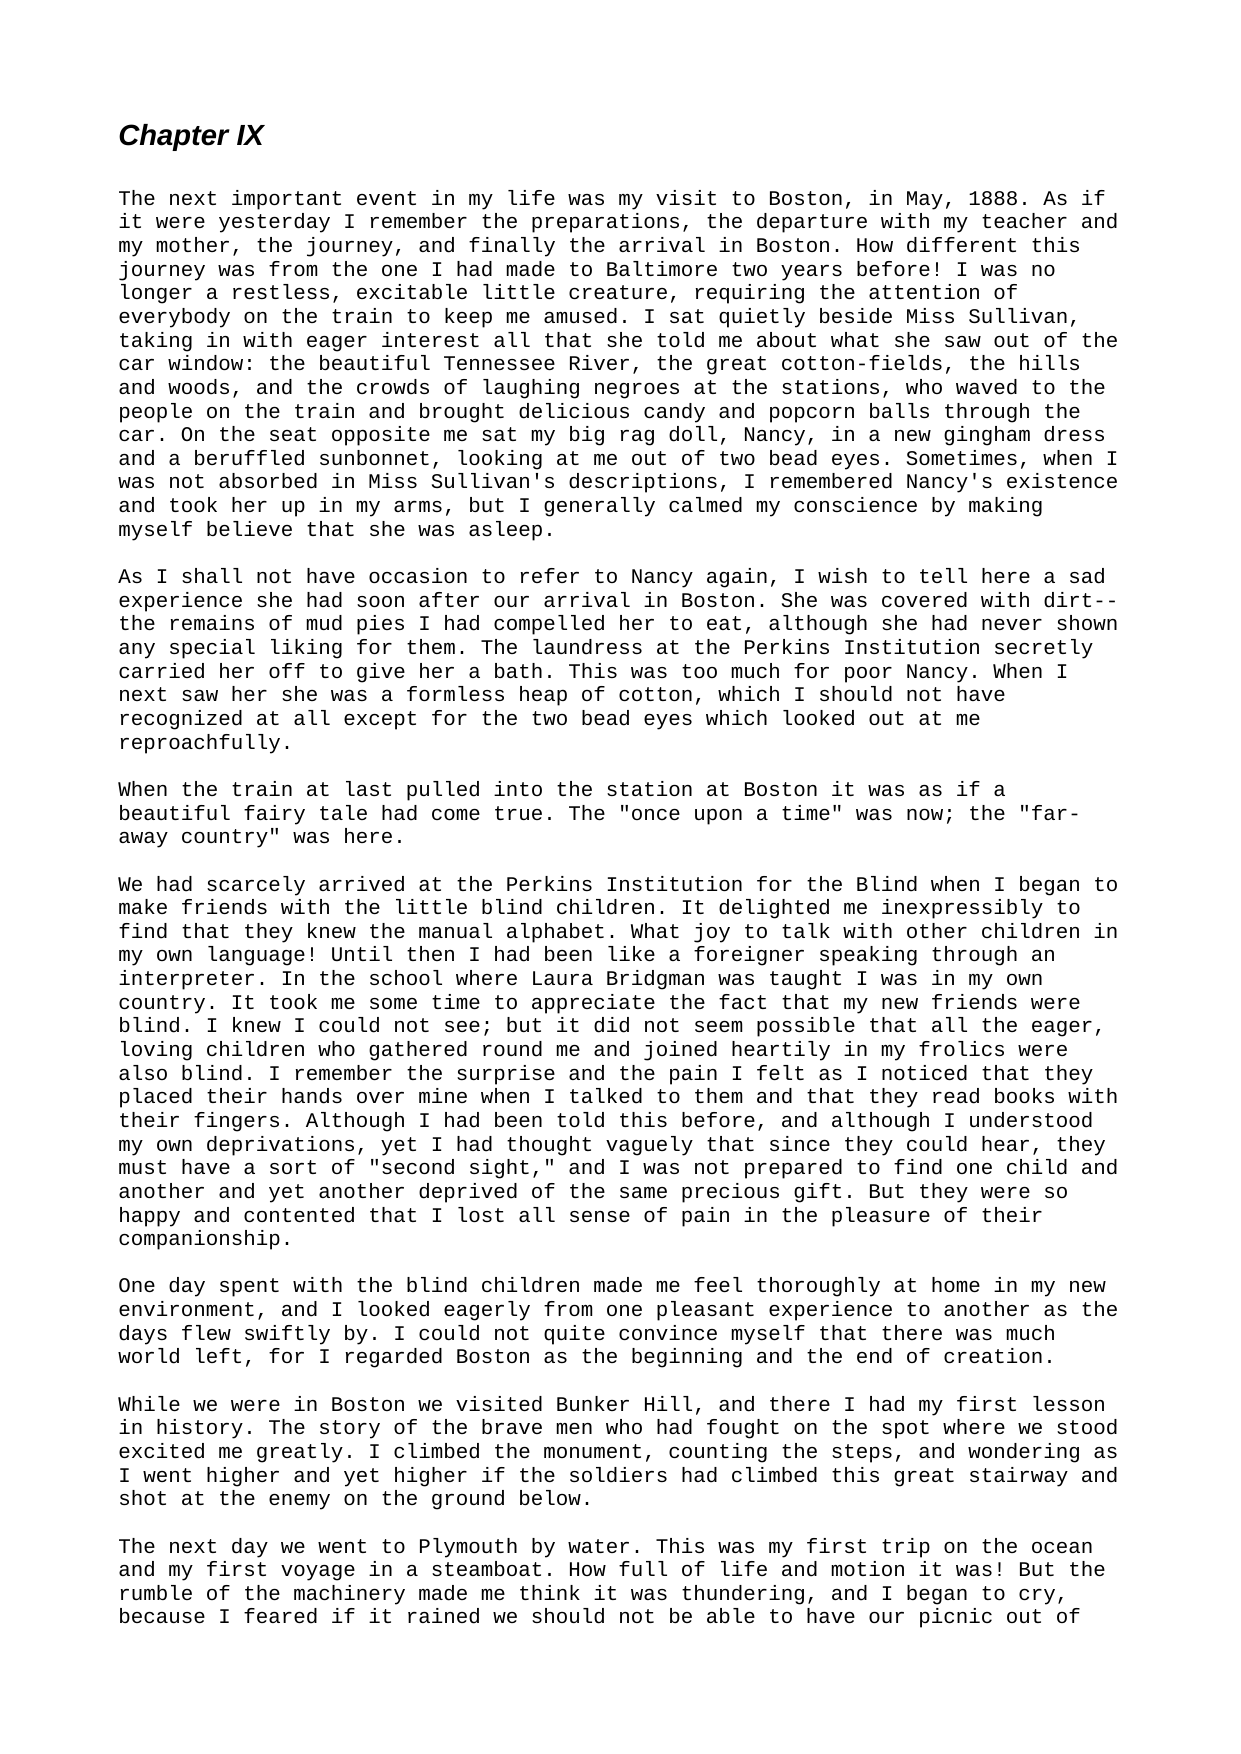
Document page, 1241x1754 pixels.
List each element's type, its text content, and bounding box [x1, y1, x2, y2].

text While we were in Boston we visited Bunker Hill, and there I had my first lesson in history. The story of the brave men who had fought on the spot where we stood excited me greatly. I climbed the monument, counting the steps, and wondering as I went higher and yet higher if the soldiers had climbed this great stairway and shot at the enemy on the ground below. [118, 1394, 1122, 1512]
subtitle Chapter IX [118, 118, 1122, 152]
text One day spent with the blind children made me feel thoroughly at home in my new environment, and I looked eagerly from one pleasant experience to another as the days flew swiftly by. I could not quite convince myself that there was much world left, for I regarded Boston as the beginning and the end of creation. [118, 1276, 1122, 1370]
text When the train at last pulled into the station at Boston it was as if a beautiful fairy tale had come true. The "once upon a time" was now; the "far-away country" was here. [118, 779, 1122, 850]
text The next day we went to Plymouth by water. This was my first trip on the ocean and my first voyage in a steamboat. How full of life and motion it was! But the rumble of the machinery made me think it was thundering, and I began to cry, because I feared if it rained we should not be able to have our picnic out of [118, 1536, 1122, 1630]
text We had scarcely arrived at the Perkins Institution for the Blind when I began to make friends with the little blind children. It delighted me inexpressibly to find that they knew the manual alphabet. What joy to talk with other children in my own language! Until then I had been like a foreigner speaking through an interpreter. In the school where Laura Bridgman was taught I was in my own country. It took me some time to appreciate the fact that my new friends were blind. I knew I could not see; but it did not seem possible that all the eager, loving children who gathered round me and joined heartily in my frolics were also blind. I remember the surprise and the pain I felt as I noticed that they placed their hands over mine when I talked to them and that they read books with their fingers. Although I had been told this before, and although I understood my own deprivations, yet I had thought vaguely that since they could hear, they must have a sort of "second sight," and I was not prepared to find one child and another and yet another deprived of the same precious gift. But they were so happy and contented that I lost all sense of pain in the pleasure of their companionship. [118, 873, 1122, 1252]
text As I shall not have occasion to refer to Nancy again, I wish to tell here a sad experience she had soon after our arrival in Boston. She was covered with dirt--the remains of mud pies I had compelled her to eat, although she had never shown any special liking for them. The laundress at the Perkins Institution secretly carried her off to give her a bath. This was too much for poor Nancy. When I next saw her she was a formless heap of cotton, which I should not have recognized at all except for the two bead eyes which looked out at me reproachfully. [118, 566, 1122, 755]
text The next important event in my life was my visit to Boston, in May, 1888. As if it were yesterday I remember the preparations, the departure with my teacher and my mother, the journey, and finally the arrival in Boston. How different this journey was from the one I had made to Baltimore two years before! I was no longer a restless, excitable little creature, requiring the attention of everybody on the train to keep me amused. I sat quietly beside Miss Sullivan, taking in with eager interest all that she told me about what she saw out of the car window: the beautiful Tennessee River, the great cotton-fields, the hills and woods, and the crowds of laughing negroes at the stations, who waved to the people on the train and brought delicious candy and popcorn balls through the car. On the seat opposite me sat my big rag doll, Nancy, in a new gingham dress and a beruffled sunbonnet, looking at me out of two bead eyes. Sometimes, when I was not absorbed in Miss Sullivan's descriptions, I remembered Nancy's existence and took her up in my arms, but I generally calmed my conscience by making myself believe that she was asleep. [118, 188, 1122, 542]
